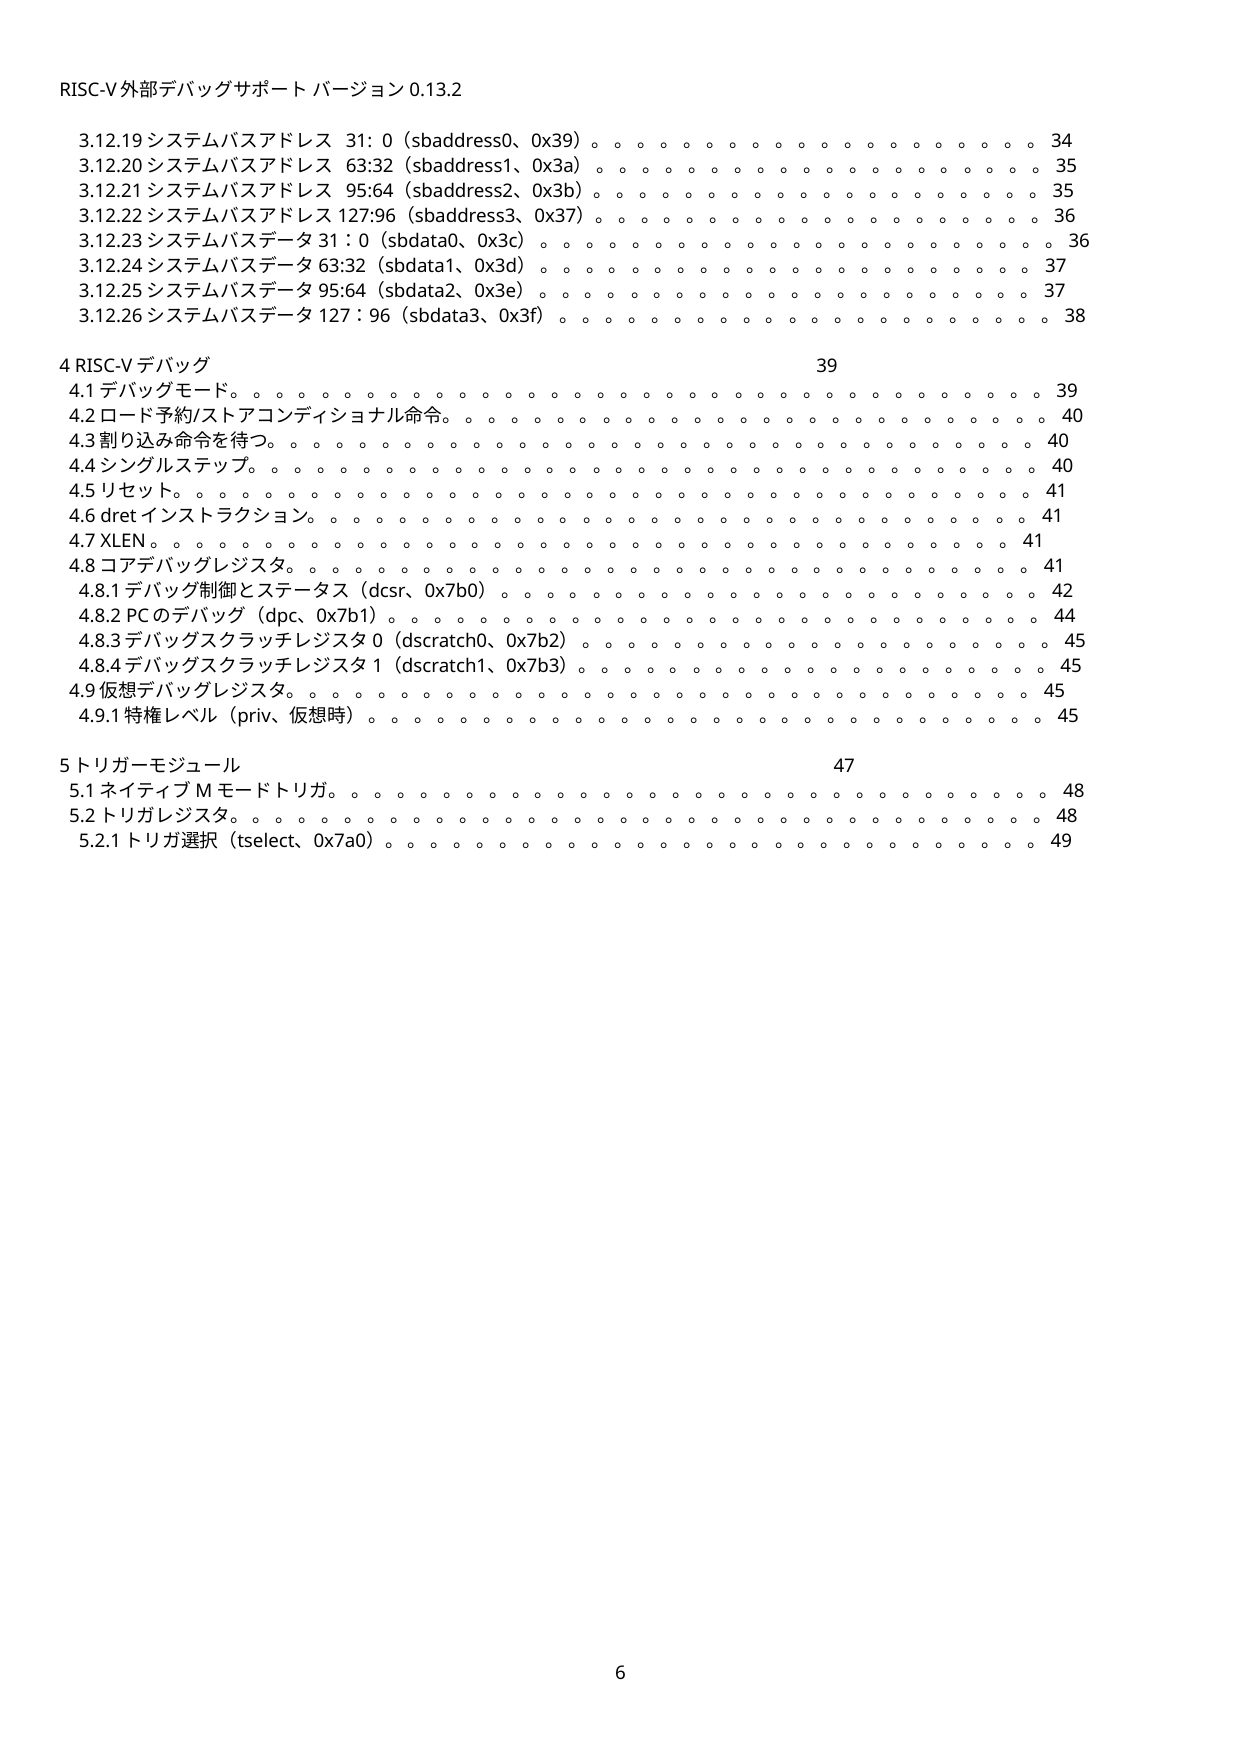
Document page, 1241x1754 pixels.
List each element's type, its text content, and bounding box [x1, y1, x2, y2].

text 4.9仮想デバッグレジスタ。 。 。 。 。 。 。 。 。 。 。 。 。 。 。 。 。 。 。 。 。 。 。 。 。 。 。 。 。 。 。 。 。 45 [59, 677, 1181, 702]
text 4.5リセット。 。 。 。 。 。 。 。 。 。 。 。 。 。 。 。 。 。 。 。 。 。 。 。 。 。 。 。 。 。 。 。 。 。 。 。 。 。 41 [59, 477, 1181, 502]
text 4.6 dretインストラクション。 。 。 。 。 。 。 。 。 。 。 。 。 。 。 。 。 。 。 。 。 。 。 。 。 。 。 。 。 。 。 。 41 [59, 502, 1181, 527]
text 4.8.3デバッグスクラッチレジスタ0（dscratch0、0x7b2） 。 。 。 。 。 。 。 。 。 。 。 。 。 。 。 。 。 。 。 。 。 45 [59, 627, 1181, 652]
text 3.12.22システムバスアドレス 127:96（sbaddress3、0x37）。 。 。 。 。 。 。 。 。 。 。 。 。 。 。 。 。 。 。 。 36 [59, 202, 1181, 227]
text 4.2ロード予約/ストアコンディショナル命令。 。 。 。 。 。 。 。 。 。 。 。 。 。 。 。 。 。 。 。 。 。 。 。 。 。 。 40 [59, 402, 1181, 427]
text 4.7 XLEN 。 。 。 。 。 。 。 。 。 。 。 。 。 。 。 。 。 。 。 。 。 。 。 。 。 。 。 。 。 。 。 。 。 。 。 。 。 。 41 [59, 527, 1181, 552]
text 5.2.1トリガ選択（tselect、0x7a0）。 。 。 。 。 。 。 。 。 。 。 。 。 。 。 。 。 。 。 。 。 。 。 。 。 。 。 。 。 49 [59, 827, 1181, 852]
text 4 RISC-Vデバッグ 39 [59, 352, 1181, 377]
text 3.12.23システムバスデータ31：0（sbdata0、0x3c） 。 。 。 。 。 。 。 。 。 。 。 。 。 。 。 。 。 。 。 。 。 。 。 36 [59, 227, 1181, 252]
text 4.9.1特権レベル（priv、仮想時） 。 。 。 。 。 。 。 。 。 。 。 。 。 。 。 。 。 。 。 。 。 。 。 。 。 。 。 。 。 。 45 [59, 702, 1181, 727]
text 4.3割り込み命令を待つ。 。 。 。 。 。 。 。 。 。 。 。 。 。 。 。 。 。 。 。 。 。 。 。 。 。 。 。 。 。 。 。 。 。 40 [59, 427, 1181, 452]
text 4.8.4デバッグスクラッチレジスタ1（dscratch1、0x7b3）。 。 。 。 。 。 。 。 。 。 。 。 。 。 。 。 。 。 。 。 。 45 [59, 652, 1181, 677]
text 4.8.2 PCのデバッグ（dpc、0x7b1）。 。 。 。 。 。 。 。 。 。 。 。 。 。 。 。 。 。 。 。 。 。 。 。 。 。 。 。 。 44 [59, 602, 1181, 627]
text 3.12.21システムバスアドレス 95:64（sbaddress2、0x3b）。 。 。 。 。 。 。 。 。 。 。 。 。 。 。 。 。 。 。 。 35 [59, 177, 1181, 202]
text 5トリガーモジュール 47 [59, 752, 1181, 777]
text 3.12.20システムバスアドレス 63:32（sbaddress1、0x3a） 。 。 。 。 。 。 。 。 。 。 。 。 。 。 。 。 。 。 。 。 35 [59, 152, 1181, 177]
text 4.8コアデバッグレジスタ。 。 。 。 。 。 。 。 。 。 。 。 。 。 。 。 。 。 。 。 。 。 。 。 。 。 。 。 。 。 。 。 。 41 [59, 552, 1181, 577]
text 3.12.26システムバスデータ127：96（sbdata3、0x3f） 。 。 。 。 。 。 。 。 。 。 。 。 。 。 。 。 。 。 。 。 。 。 38 [59, 302, 1181, 327]
text 4.8.1デバッグ制御とステータス（dcsr、0x7b0） 。 。 。 。 。 。 。 。 。 。 。 。 。 。 。 。 。 。 。 。 。 。 。 。 42 [59, 577, 1181, 602]
text 4.4シングルステップ。 。 。 。 。 。 。 。 。 。 。 。 。 。 。 。 。 。 。 。 。 。 。 。 。 。 。 。 。 。 。 。 。 。 。 40 [59, 452, 1181, 477]
text 3.12.24システムバスデータ63:32（sbdata1、0x3d） 。 。 。 。 。 。 。 。 。 。 。 。 。 。 。 。 。 。 。 。 。 。 37 [59, 252, 1181, 277]
text 5.1ネイティブMモードトリガ。 。 。 。 。 。 。 。 。 。 。 。 。 。 。 。 。 。 。 。 。 。 。 。 。 。 。 。 。 。 。 。 48 [59, 777, 1181, 802]
text 4.1デバッグモード。 。 。 。 。 。 。 。 。 。 。 。 。 。 。 。 。 。 。 。 。 。 。 。 。 。 。 。 。 。 。 。 。 。 。 。 39 [59, 377, 1181, 402]
text 5.2トリガレジスタ。 。 。 。 。 。 。 。 。 。 。 。 。 。 。 。 。 。 。 。 。 。 。 。 。 。 。 。 。 。 。 。 。 。 。 。 48 [59, 802, 1181, 827]
text 3.12.19システムバスアドレス 31: 0（sbaddress0、0x39）。 。 。 。 。 。 。 。 。 。 。 。 。 。 。 。 。 。 。 。 34 [59, 127, 1181, 152]
text 3.12.25システムバスデータ95:64（sbdata2、0x3e） 。 。 。 。 。 。 。 。 。 。 。 。 。 。 。 。 。 。 。 。 。 。 37 [59, 277, 1181, 302]
